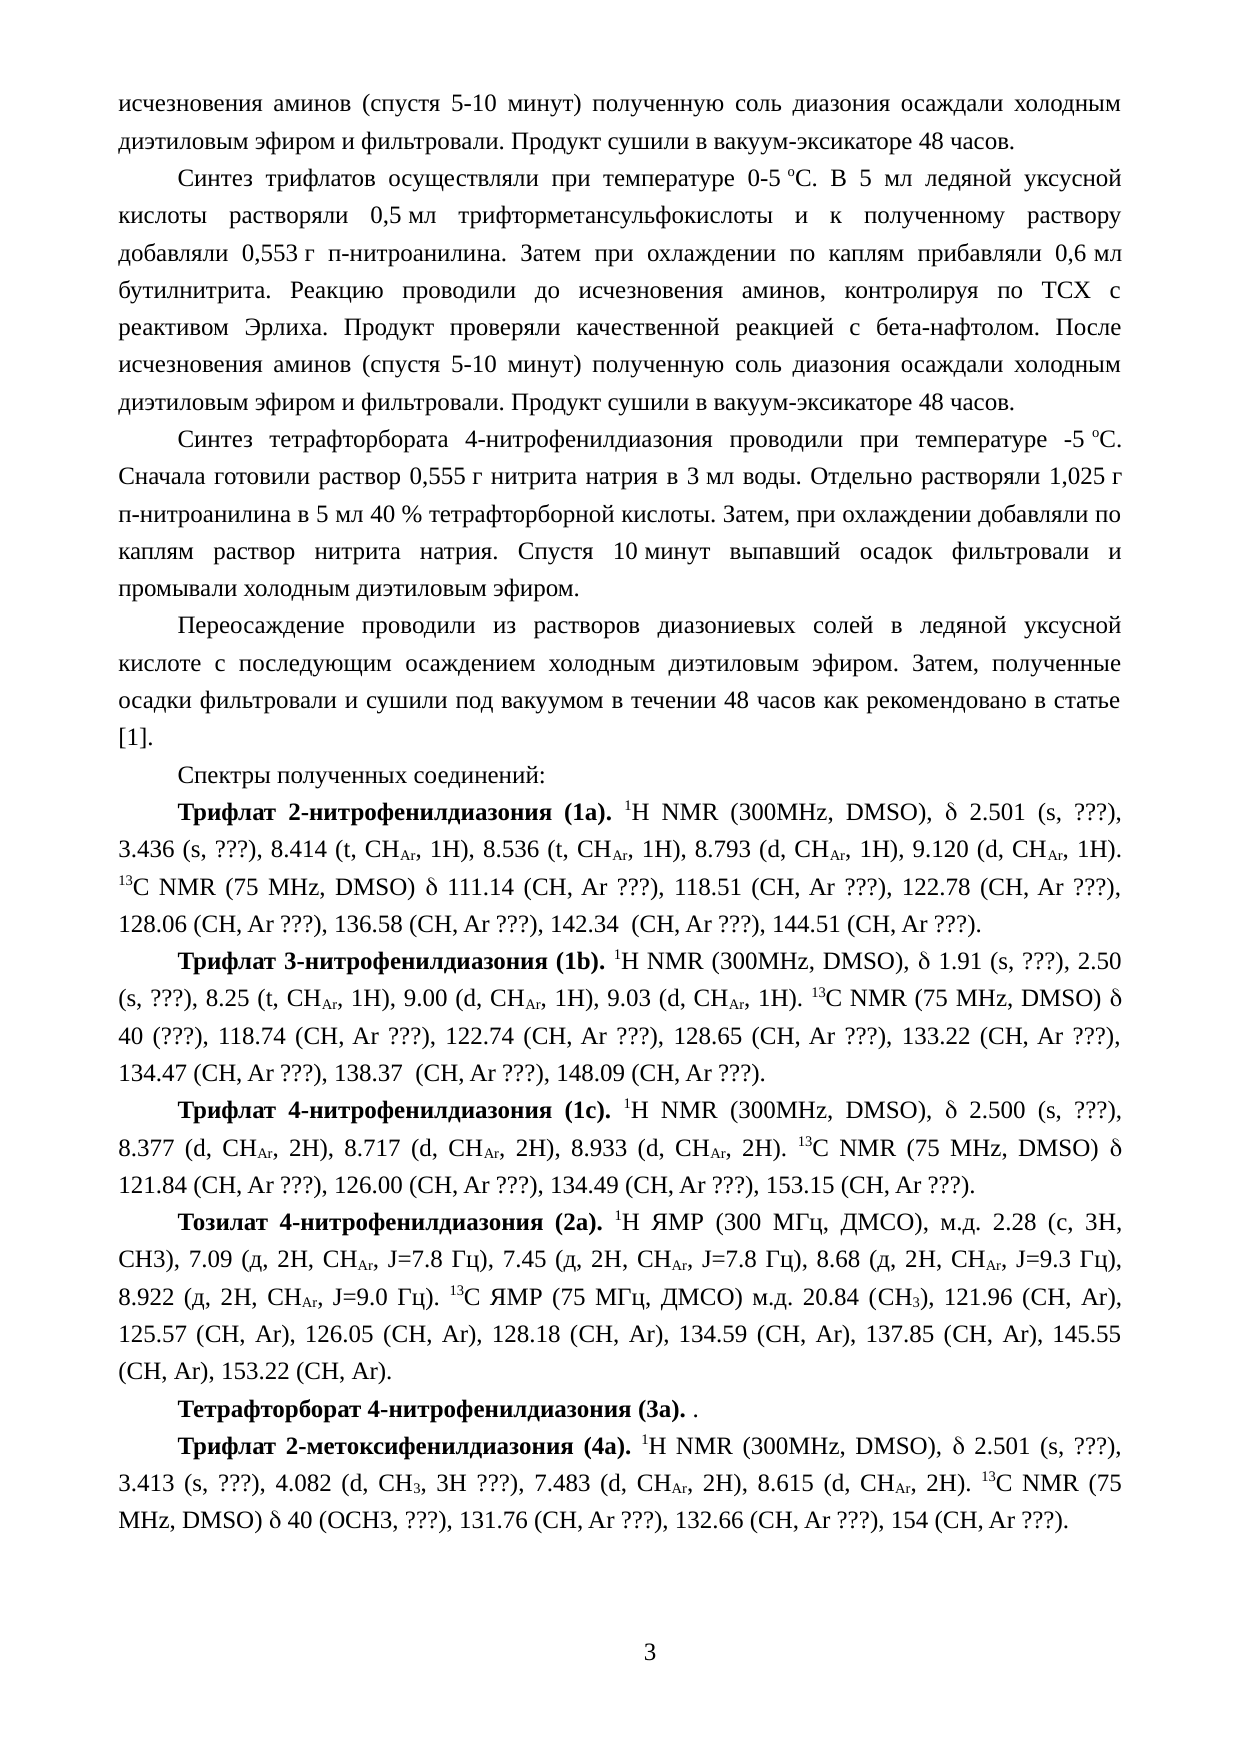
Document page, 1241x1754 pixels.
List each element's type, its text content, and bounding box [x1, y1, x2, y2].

text Синтез тетрафторбората 4-нитрофенилдиазония проводили при температуре -5 оС. Сначала готовили раствор 0,555 г нитрита натрия в 3 мл воды. Отдельно растворяли 1,025 г п-нитроанилина в 5 мл 40 % тетрафторборной кислоты. Затем, при охлаждении добавляли по каплям раствор нитрита натрия. Спустя 10 минут выпавший осадок фильтровали и промывали холодным диэтиловым эфиром. [118, 424, 1122, 602]
text Тетрафторборат 4-нитрофенилдиазония (3a). . [118, 1394, 1122, 1422]
text Трифлат 4-нитрофенилдиазония (1c). 1H NMR (300MHz, DMSO), d 2.500 (s, ???), 8.377 (d, CHAr, 2H), 8.717 (d, CHAr, 2H), 8.933 (d, CHAr, 2H). 13C NMR (75 MHz, DMSO) d 121.84 (CH, Ar ???), 126.00 (CH, Ar ???), 134.49 (CH, Ar ???), 153.15 (CH, Ar ???). [118, 1095, 1122, 1199]
text Трифлат 2-метоксифенилдиазония (4a). 1H NMR (300MHz, DMSO), d 2.501 (s, ???), 3.413 (s, ???), 4.082 (d, CH3, 3H ???), 7.483 (d, CHAr, 2H), 8.615 (d, CHAr, 2H). 13C NMR (75 MHz, DMSO) d 40 (OCH3, ???), 131.76 (CH, Ar ???), 132.66 (CH, Ar ???), 154 (CH, Ar ???). [118, 1431, 1122, 1534]
text исчезновения аминов (спустя 5-10 минут) полученную соль диазония осаждали холодным диэтиловым эфиром и фильтровали. Продукт сушили в вакуум-эксикаторе 48 часов. [118, 88, 1122, 154]
text Переосаждение проводили из растворов диазониевых солей в ледяной уксусной кислоте с последующим осаждением холодным диэтиловым эфиром. Затем, полученные осадки фильтровали и сушили под вакуумом в течении 48 часов как рекомендовано в статье [1]. [118, 611, 1122, 751]
text Трифлат 3-нитрофенилдиазония (1b). 1H NMR (300MHz, DMSO), d 1.91 (s, ???), 2.50 (s, ???), 8.25 (t, CHAr, 1H), 9.00 (d, CHAr, 1H), 9.03 (d, CHAr, 1H). 13C NMR (75 MHz, DMSO) d 40 (???), 118.74 (CH, Ar ???), 122.74 (CH, Ar ???), 128.65 (CH, Ar ???), 133.22 (CH, Ar ???), 134.47 (CH, Ar ???), 138.37 (CH, Ar ???), 148.09 (CH, Ar ???). [118, 946, 1122, 1087]
text Спектры полученных соединений: [118, 760, 1122, 788]
text Трифлат 2-нитрофенилдиазония (1a). 1H NMR (300MHz, DMSO), d 2.501 (s, ???), 3.436 (s, ???), 8.414 (t, CHAr, 1H), 8.536 (t, CHAr, 1H), 8.793 (d, CHAr, 1H), 9.120 (d, CHAr, 1H). 13C NMR (75 MHz, DMSO) d 111.14 (CH, Ar ???), 118.51 (CH, Ar ???), 122.78 (CH, Ar ???), 128.06 (CH, Ar ???), 136.58 (CH, Ar ???), 142.34 (CH, Ar ???), 144.51 (CH, Ar ???). [118, 797, 1122, 938]
text Тозилат 4-нитрофенилдиазония (2a). 1H ЯМР (300 МГц, ДМСО), м.д. 2.28 (с, 3H, CH3), 7.09 (д, 2H, CHAr, J=7.8 Гц), 7.45 (д, 2H, CHAr, J=7.8 Гц), 8.68 (д, 2H, CHAr, J=9.3 Гц), 8.922 (д, 2H, CHAr, J=9.0 Гц). 13C ЯМР (75 МГц, ДМСО) м.д. 20.84 (CH3), 121.96 (CH, Ar), 125.57 (CH, Ar), 126.05 (CH, Ar), 128.18 (CH, Ar), 134.59 (CH, Ar), 137.85 (CH, Ar), 145.55 (CH, Ar), 153.22 (CH, Ar). [118, 1207, 1122, 1385]
text Синтез трифлатов осуществляли при температуре 0-5 оС. В 5 мл ледяной уксусной кислоты растворяли 0,5 мл трифторметансульфокислоты и к полученному раствору добавляли 0,553 г п-нитроанилина. Затем при охлаждении по каплям прибавляли 0,6 мл бутилнитрита. Реакцию проводили до исчезновения аминов, контролируя по ТСХ с реактивом Эрлиха. Продукт проверяли качественной реакцией с бета-нафтолом. После исчезновения аминов (спустя 5-10 минут) полученную соль диазония осаждали холодным диэтиловым эфиром и фильтровали. Продукт сушили в вакуум-эксикаторе 48 часов. [118, 163, 1122, 416]
